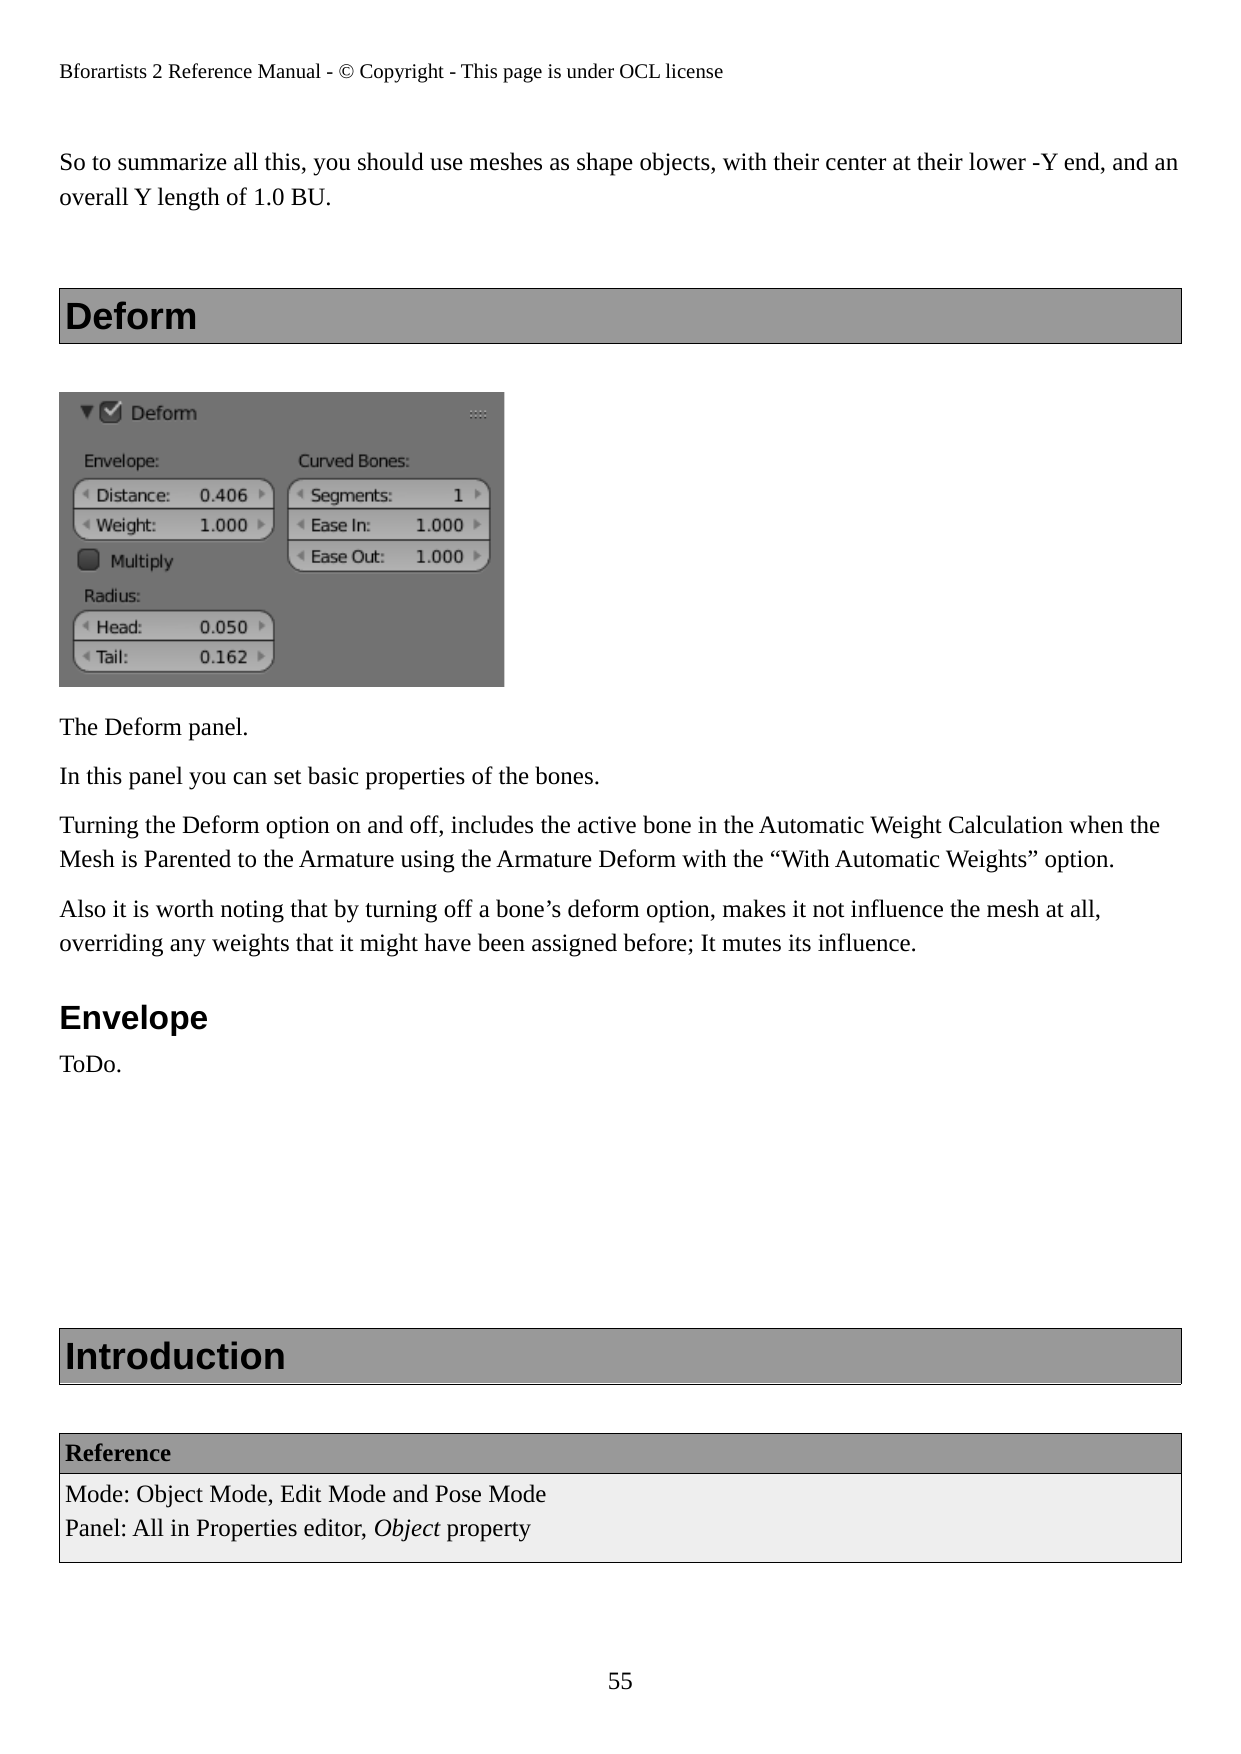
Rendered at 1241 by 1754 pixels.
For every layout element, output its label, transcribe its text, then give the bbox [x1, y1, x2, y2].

subtitle Envelope [59, 998, 1181, 1037]
text Also it is worth noting that by turning off a bone’s deform option, makes it not influence the mesh at all, overriding any weights that it might have been assigned before; It mutes its influence. [59, 894, 1181, 957]
text ToDo. [59, 1049, 1181, 1078]
table_cell Mode: Object Mode, Edit Mode and Pose Mode Panel: All in Properties editor, Object property [60, 1474, 1181, 1562]
table_header Deform [60, 289, 1181, 343]
text The Deform panel. [59, 712, 1181, 741]
table_header Reference [60, 1434, 1181, 1473]
text Turning the Deform option on and off, includes the active bone in the Automatic Weight Calculation when the Mesh is Parented to the Armature using the Armature Deform with the “With Automatic Weights” option. [59, 810, 1181, 873]
text So to summarize all this, you should use meshes as shape objects, with their center at their lower -Y end, and an overall Y length of 1.0 BU. [59, 147, 1181, 210]
text In this panel you can set basic properties of the bones. [59, 761, 1181, 790]
picture [59, 392, 505, 687]
table_header Introduction [60, 1329, 1181, 1383]
